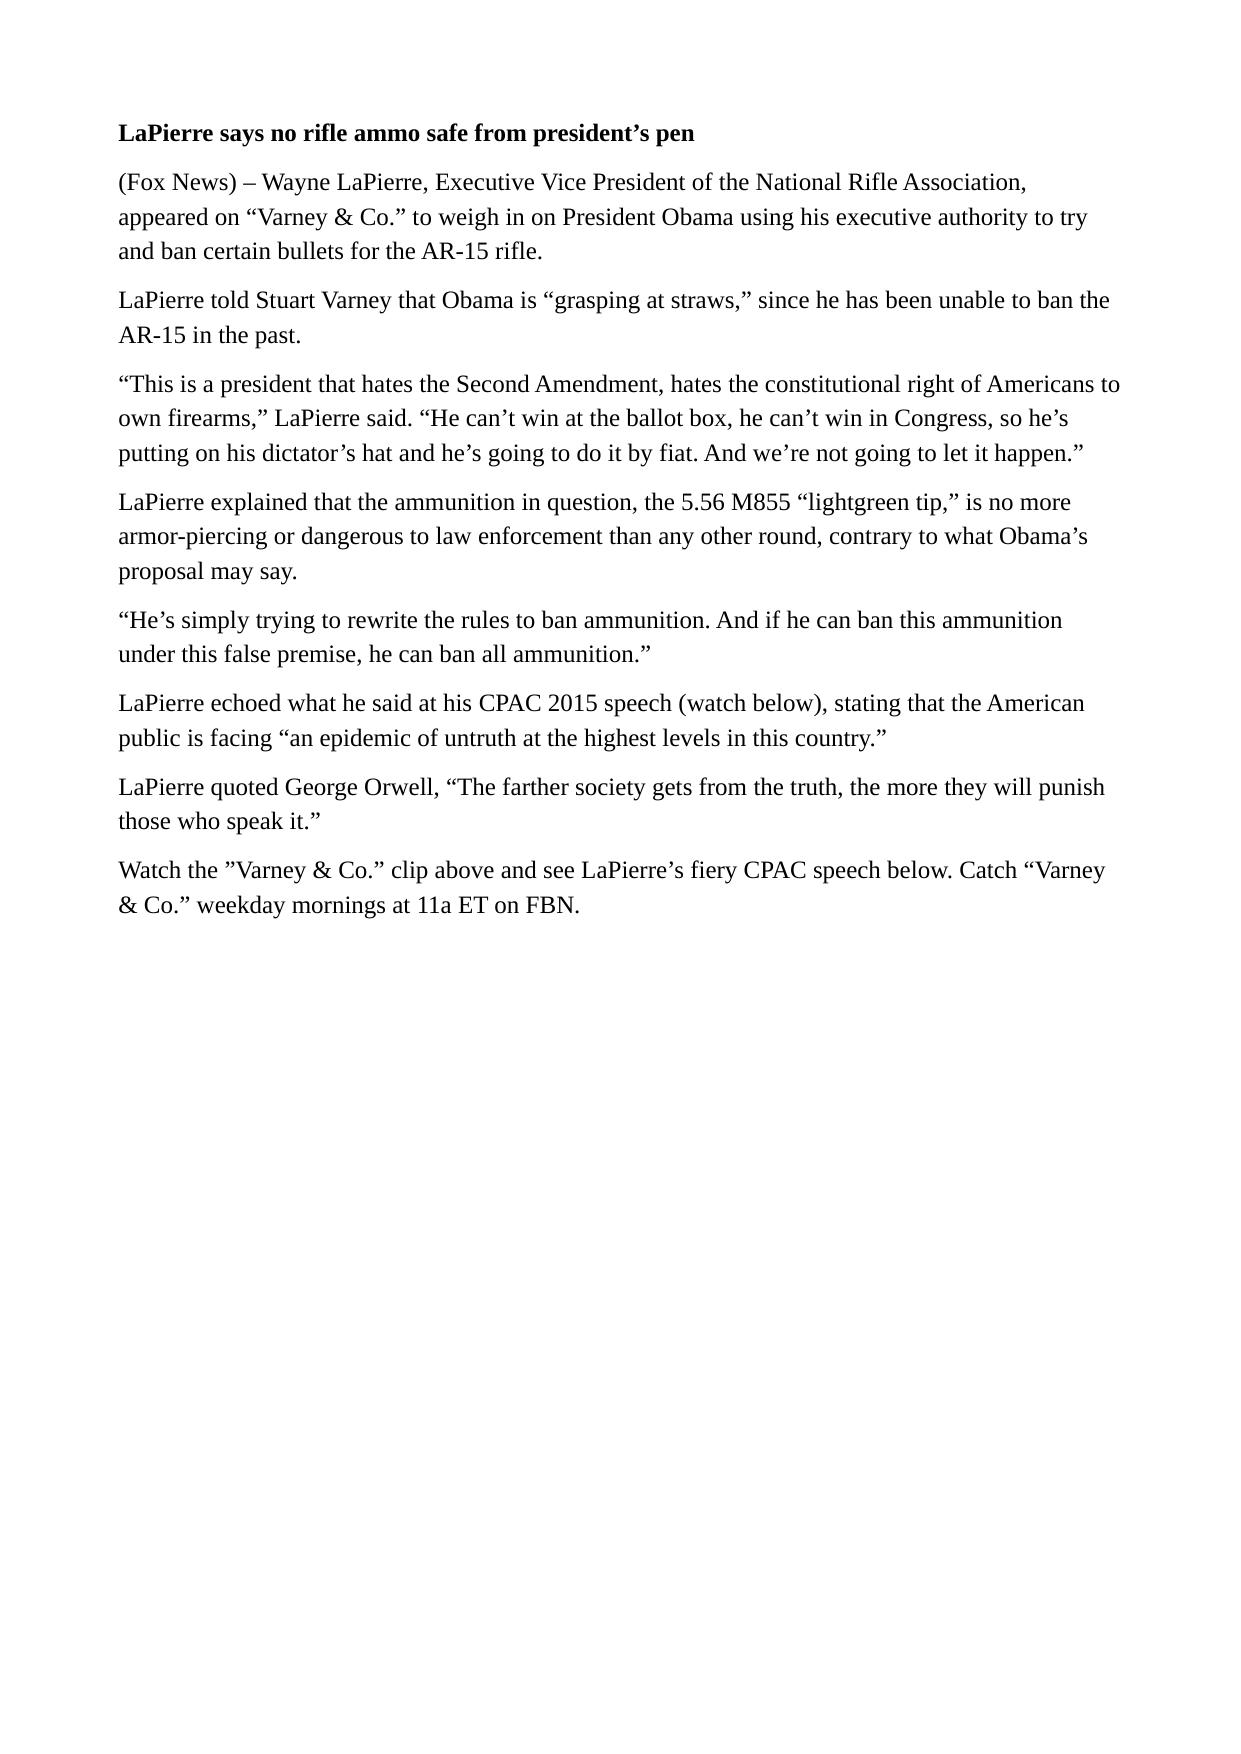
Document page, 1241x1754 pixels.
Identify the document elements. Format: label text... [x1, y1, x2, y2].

text LaPierre quoted George Orwell, “The farther society gets from the truth, the more they will punish those who speak it.” [118, 772, 1122, 835]
text “He’s simply trying to rewrite the rules to ban ammunition. And if he can ban this ammunition under this false premise, he can ban all ammunition.” [118, 605, 1122, 668]
text LaPierre told Stuart Varney that Obama is “grasping at straws,” since he has been unable to ban the AR-15 in the past. [118, 285, 1122, 348]
text Watch the ”Varney & Co.” clip above and see LaPierre’s fiery CPAC speech below. Catch “Varney & Co.” weekday mornings at 11a ET on FBN. [118, 855, 1122, 919]
text LaPierre explained that the ammunition in question, the 5.56 M855 “lightgreen tip,” is no more armor-piercing or dangerous to law enforcement than any other round, contrary to what Obama’s proposal may say. [118, 487, 1122, 584]
text LaPierre says no rifle ammo safe from president’s pen [118, 118, 1122, 147]
text “This is a president that hates the Second Amendment, hates the constitutional right of Americans to own firearms,” LaPierre said. “He can’t win at the ballot box, he can’t win in Congress, so he’s putting on his dictator’s hat and he’s going to do it by fiat. And we’re not going to let it happen.” [118, 369, 1122, 466]
text LaPierre echoed what he said at his CPAC 2015 speech (watch below), stating that the American public is facing “an epidemic of untruth at the highest levels in this country.” [118, 688, 1122, 752]
text (Fox News) – Wayne LaPierre, Executive Vice President of the National Rifle Association, appeared on “Varney & Co.” to weigh in on President Obama using his executive authority to try and ban certain bullets for the AR-15 rifle. [118, 167, 1122, 265]
